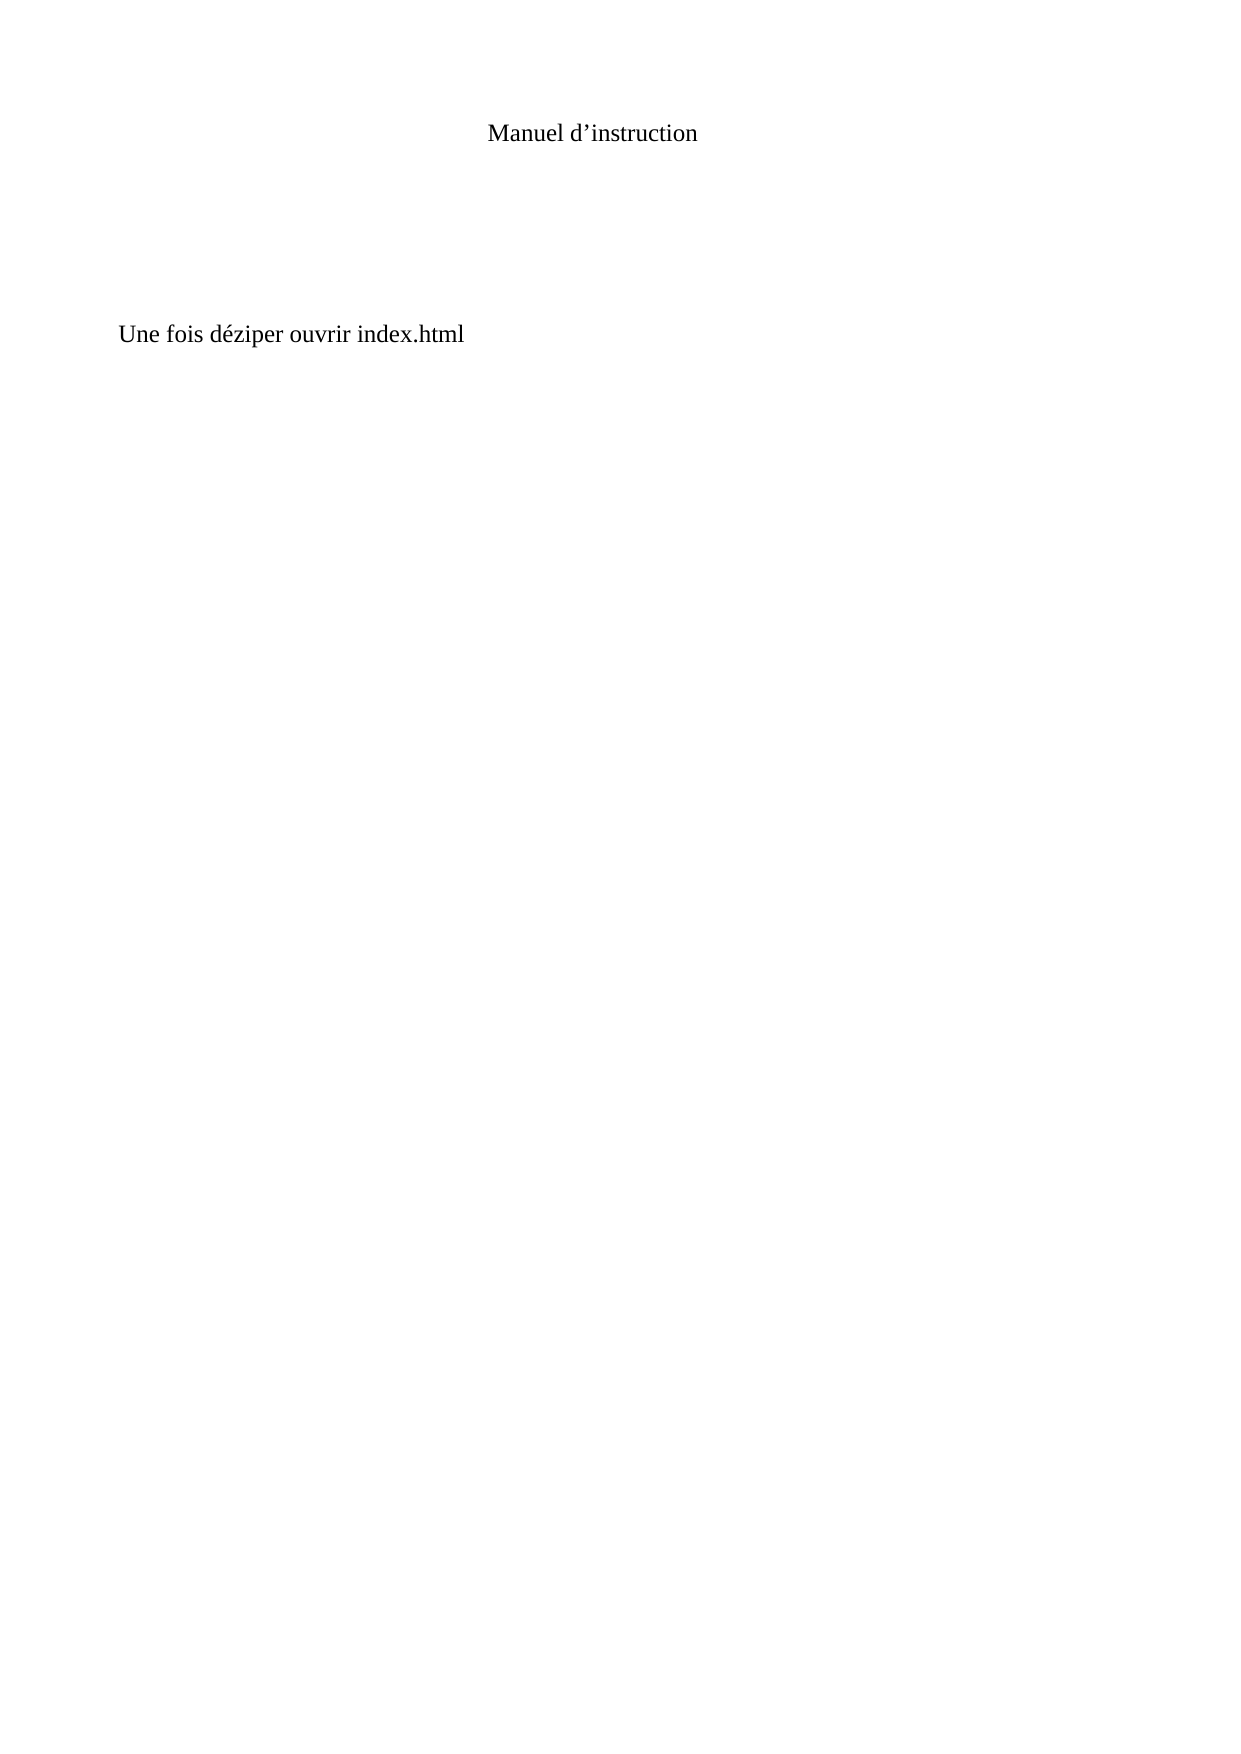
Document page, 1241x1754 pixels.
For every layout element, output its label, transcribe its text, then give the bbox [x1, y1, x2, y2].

text Manuel d’instruction [118, 118, 1122, 147]
text Une fois déziper ouvrir index.html [118, 319, 1122, 348]
